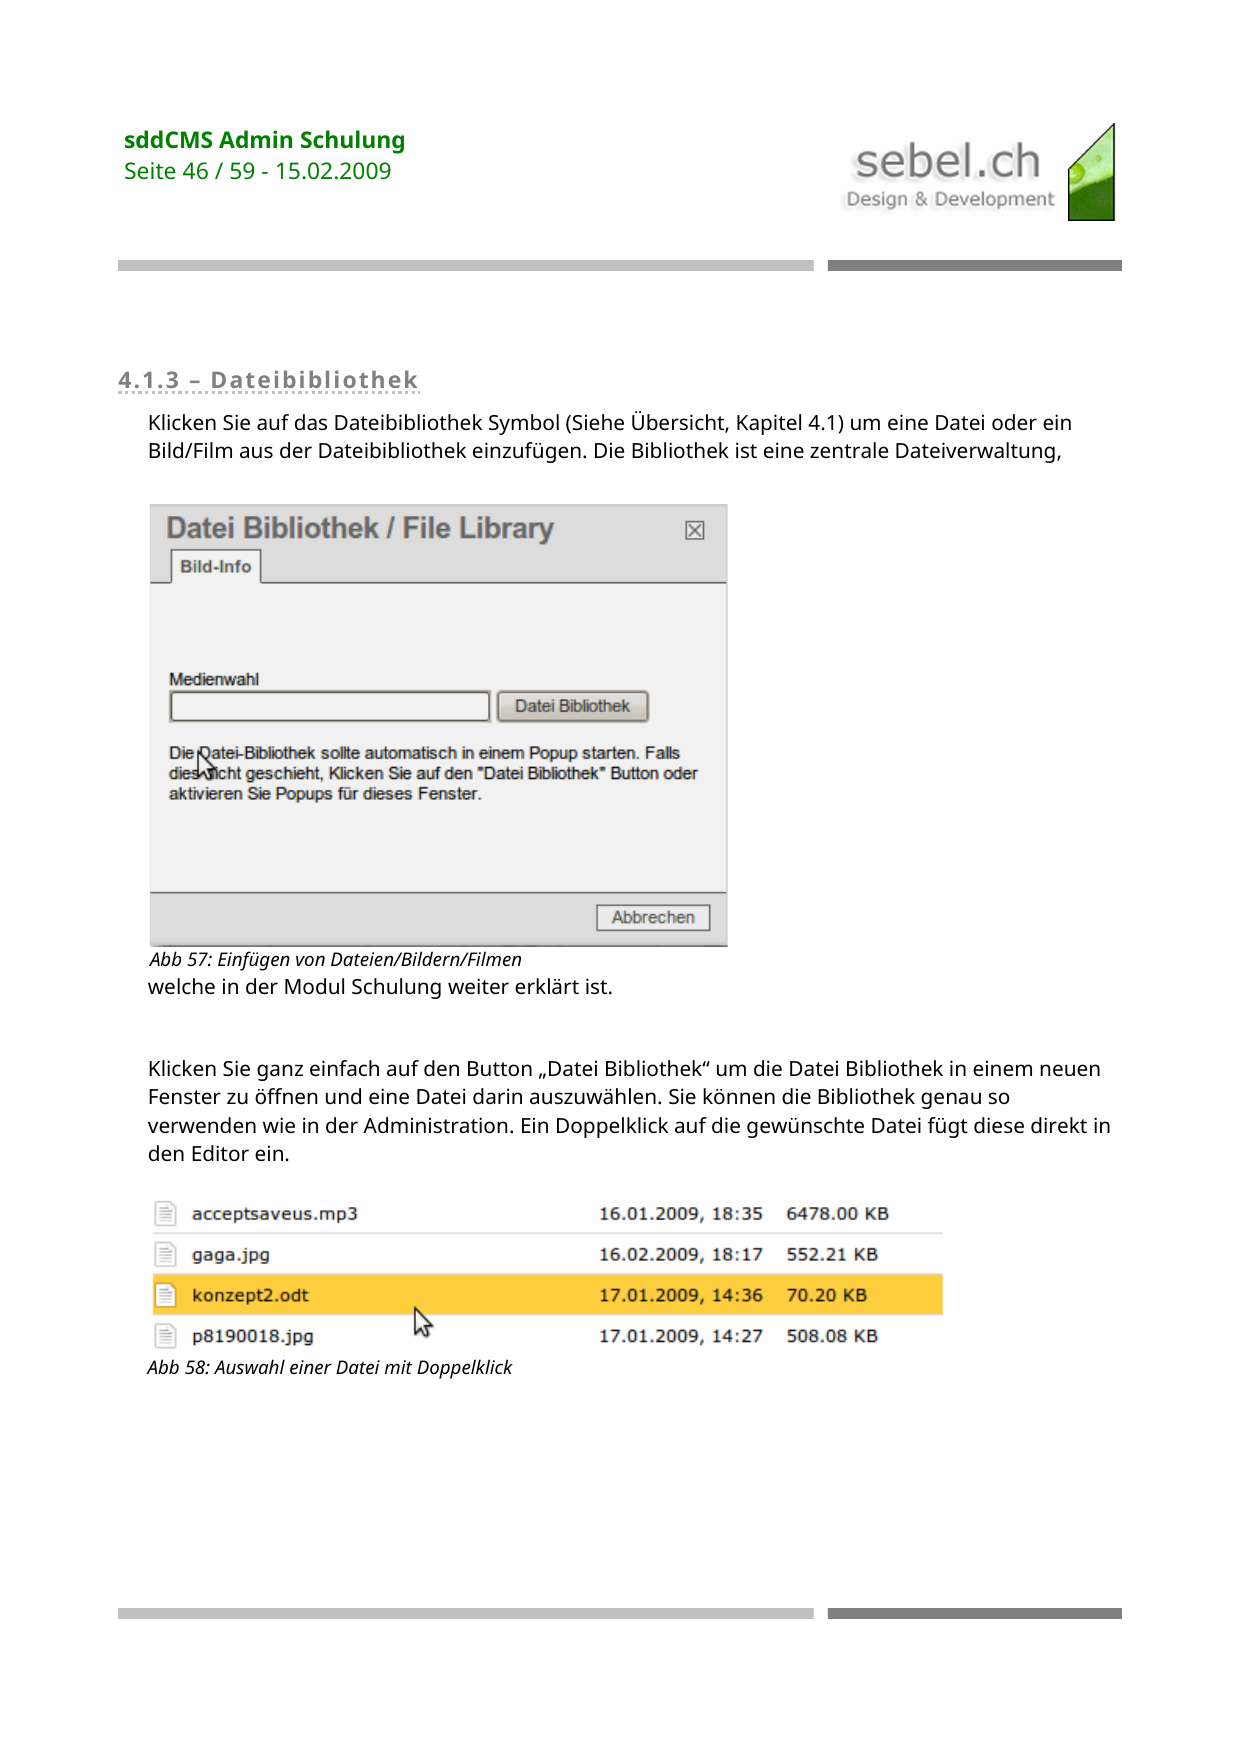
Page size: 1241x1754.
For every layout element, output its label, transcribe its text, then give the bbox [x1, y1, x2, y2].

text Klicken Sie ganz einfach auf den Button „Datei Bibliothek“ um die Datei Bibliothek in einem neuen Fenster zu öffnen und eine Datei darin auszuwählen. Sie können die Bibliothek genau so verwenden wie in der Administration. Ein Doppelklick auf die gewünschte Datei fügt diese direkt in den Editor ein. [148, 1054, 1122, 1168]
subtitle 4.1.3 – Dateibibliothek [118, 364, 1122, 396]
picture [147, 1195, 943, 1355]
picture [118, 1608, 1122, 1619]
text Abb 58: Auswahl einer Datei mit Doppelklick [147, 1355, 943, 1380]
picture [118, 260, 1122, 271]
text Klicken Sie auf das Dateibibliothek Symbol (Siehe Übersicht, Kapitel 4.1) um eine Datei oder ein Bild/Film aus der Dateibibliothek einzufügen. Die Bibliothek ist eine zentrale Dateiverwaltung, welche in der Modul Schulung weiter erklärt ist. [148, 408, 1122, 1001]
picture [149, 504, 728, 947]
text Abb 57: Einfügen von Dateien/Bildern/Filmen [150, 947, 728, 972]
